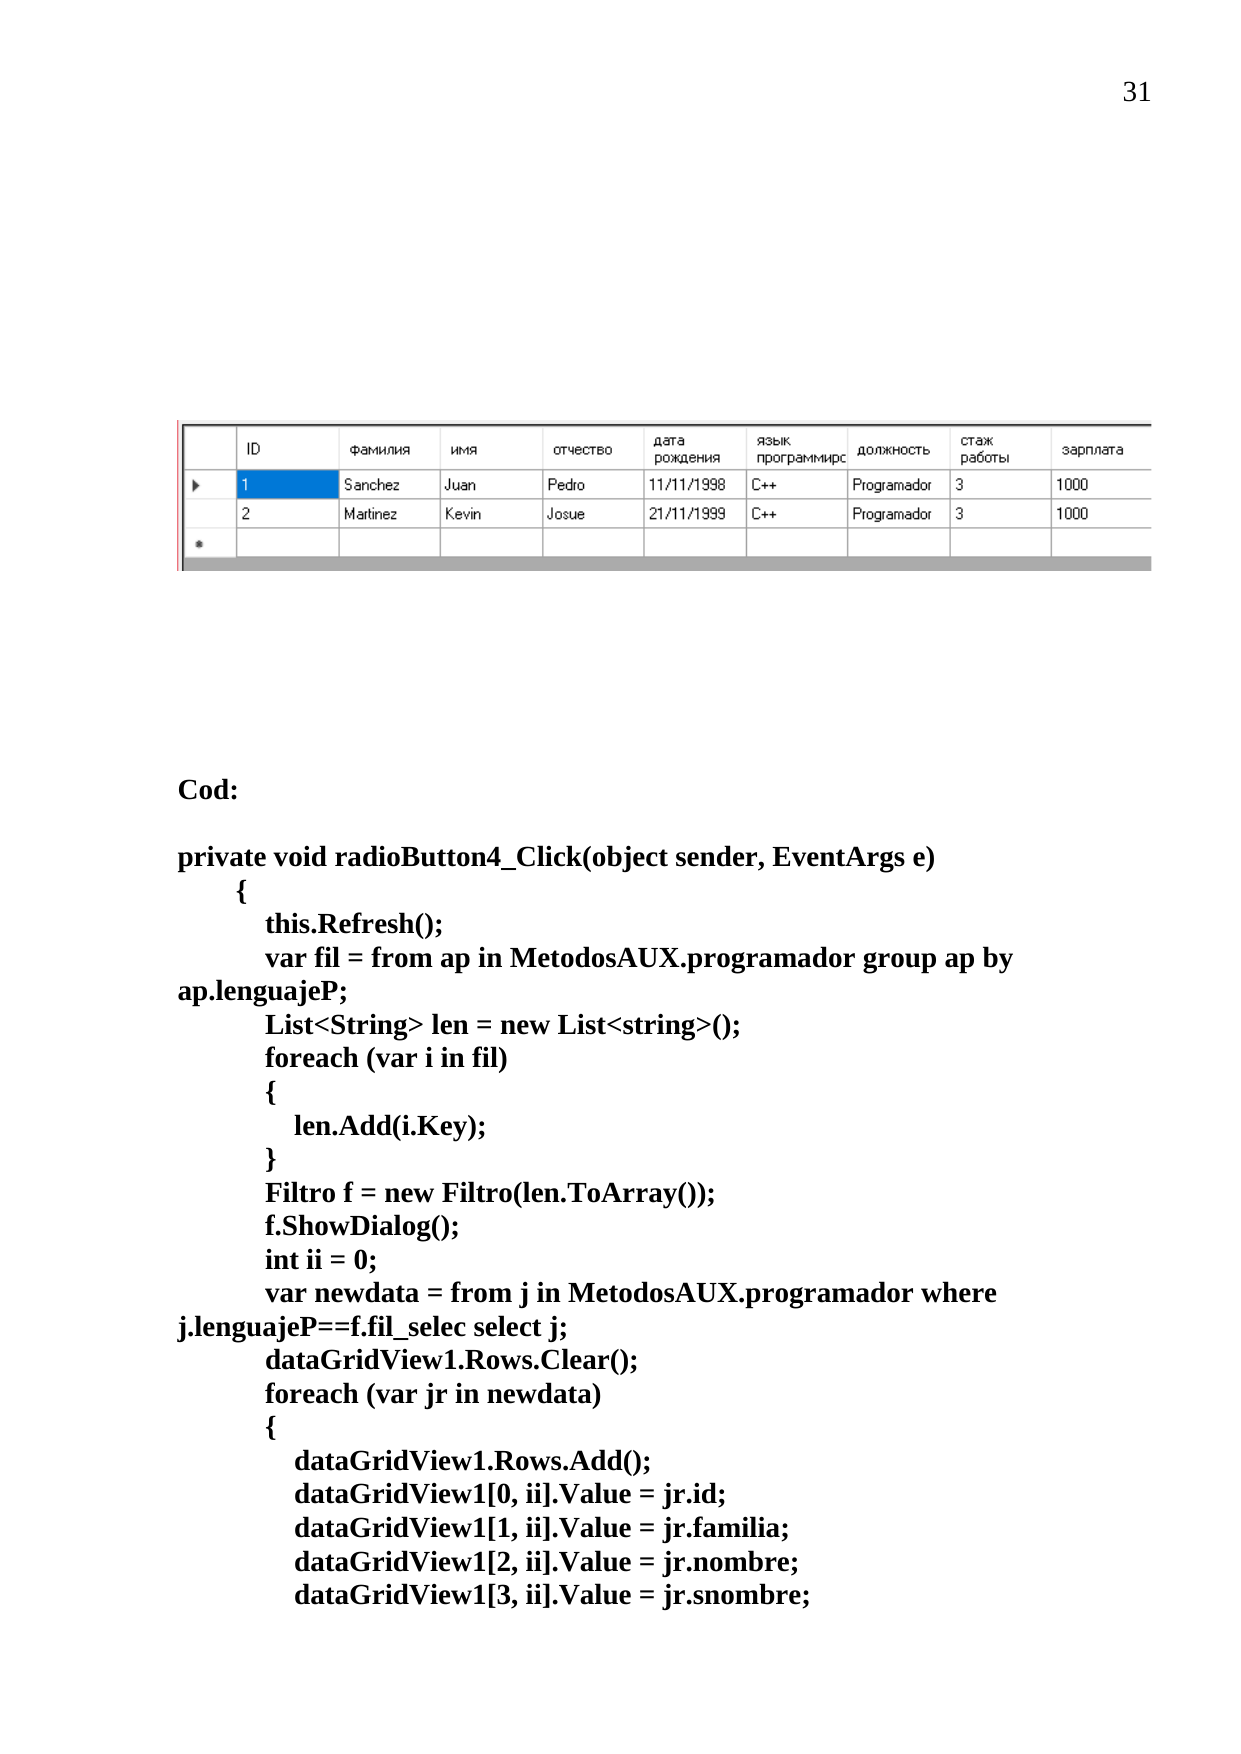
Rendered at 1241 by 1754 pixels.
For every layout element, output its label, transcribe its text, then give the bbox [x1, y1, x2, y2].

text dataGridView1[1, ii].Value = jr.familia; [177, 1510, 1152, 1544]
text Filtro f = new Filtro(len.ToArray()); [177, 1175, 1152, 1208]
text dataGridView1[0, ii].Value = jr.id; [177, 1477, 1152, 1510]
text dataGridView1.Rows.Add(); [177, 1443, 1152, 1477]
text f.ShowDialog(); [177, 1208, 1152, 1242]
picture [177, 420, 1152, 571]
text private void radioButton4_Click(object sender, EventArgs e) [177, 839, 1152, 873]
text this.Refresh(); [177, 906, 1152, 940]
text int ii = 0; [177, 1242, 1152, 1275]
text foreach (var jr in newdata) [177, 1376, 1152, 1409]
text var fil = from ap in MetodosAUX.programador group ap by ap.lenguajeP; [177, 940, 1152, 1007]
text dataGridView1.Rows.Clear(); [177, 1342, 1152, 1376]
text dataGridView1[3, ii].Value = jr.snombre; [177, 1577, 1152, 1611]
text List<String> len = new List<string>(); [177, 1007, 1152, 1041]
text { [177, 1409, 1152, 1443]
text foreach (var i in fil) [177, 1041, 1152, 1074]
text Cod: [177, 772, 1152, 806]
text dataGridView1[2, ii].Value = jr.nombre; [177, 1544, 1152, 1577]
text { [177, 873, 1152, 906]
text len.Add(i.Key); [177, 1108, 1152, 1141]
text { [177, 1074, 1152, 1108]
text } [177, 1141, 1152, 1175]
text var newdata = from j in MetodosAUX.programador where j.lenguajeP==f.fil_selec select j; [177, 1275, 1152, 1342]
